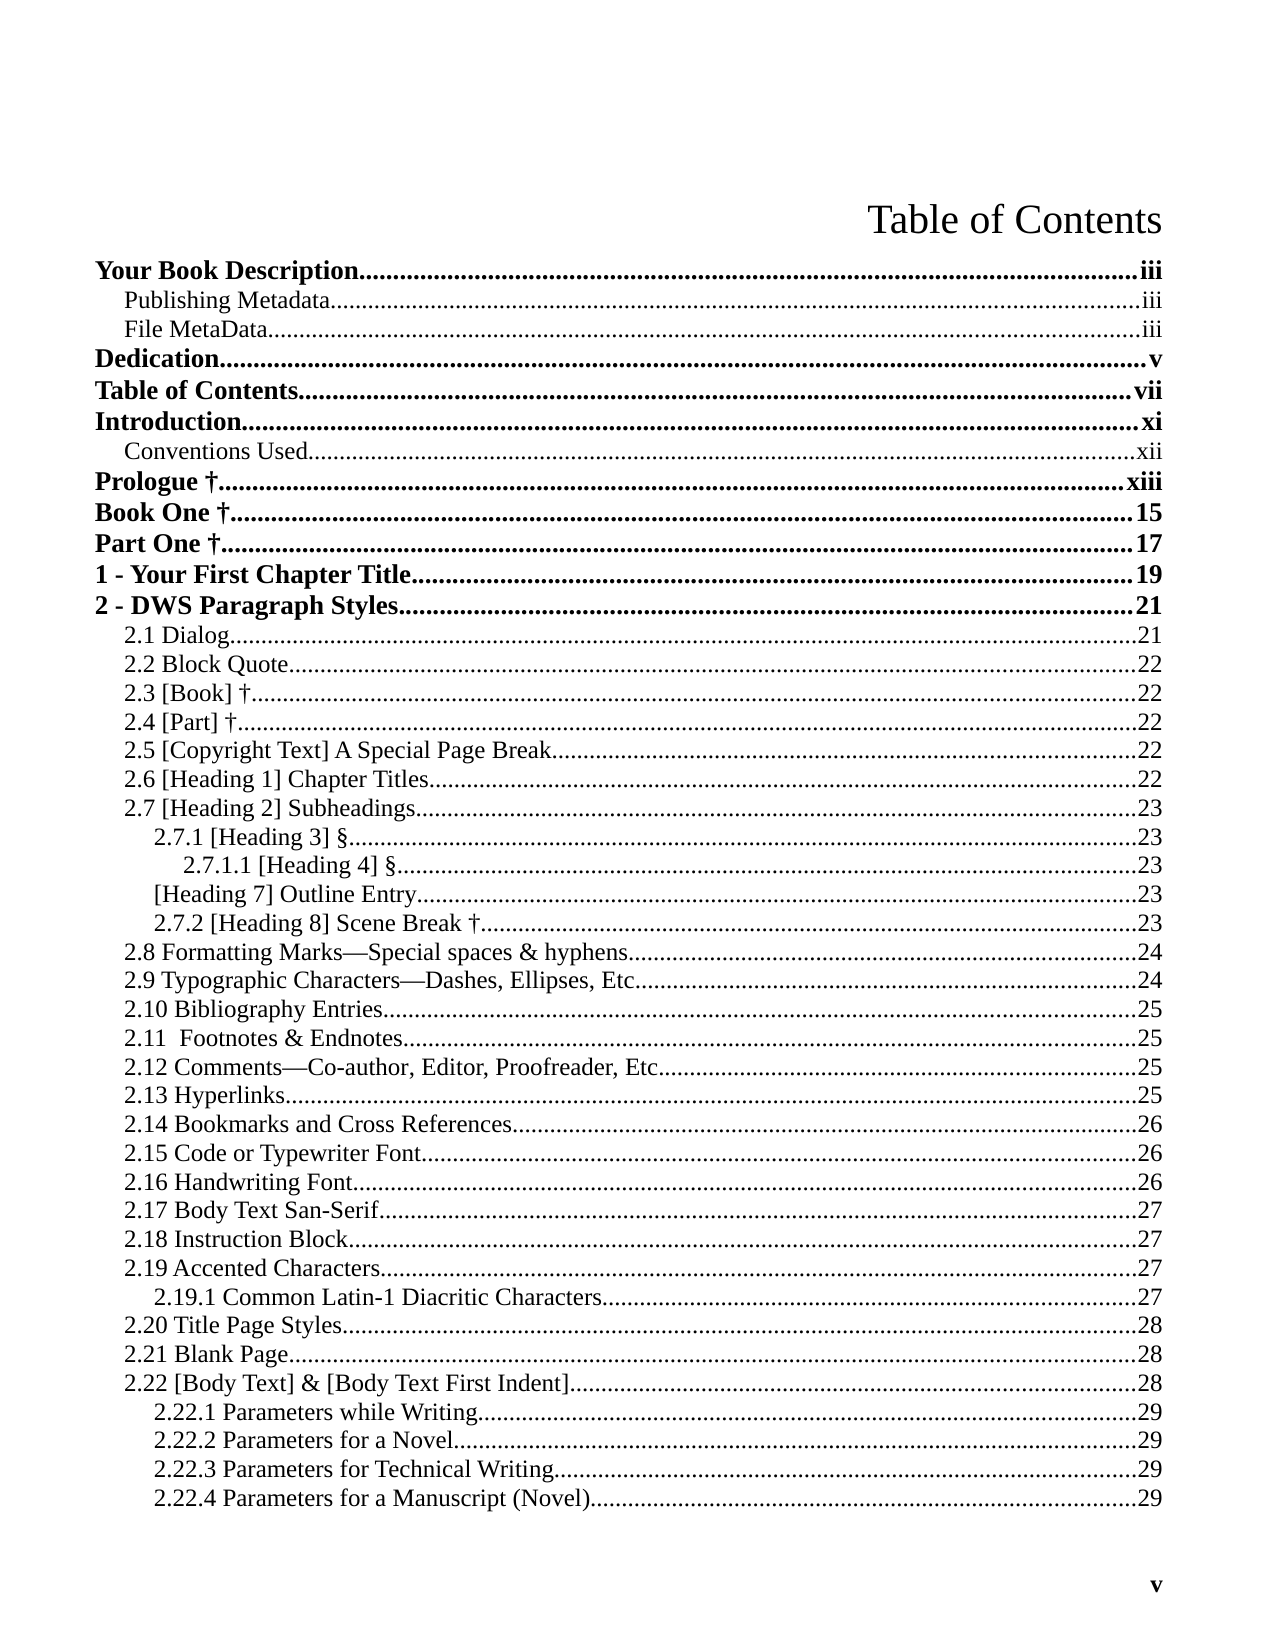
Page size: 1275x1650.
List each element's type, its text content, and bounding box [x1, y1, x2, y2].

text 2.17 Body Text San-Serif 27 [124, 1196, 1162, 1224]
text Prologue † xiii [94, 465, 1162, 496]
text 2.22 [Body Text] & [Body Text First Indent] 28 [124, 1368, 1162, 1397]
text 2.10 Bibliography Entries 25 [124, 994, 1162, 1023]
text 2.6 [Heading 1] Chapter Titles 22 [124, 764, 1162, 793]
text 1 - Your First Chapter Title 19 [94, 558, 1162, 589]
text Table of Contents vii [94, 374, 1162, 405]
text 2.2 Block Quote 22 [124, 649, 1162, 678]
text [Heading 7] Outline Entry 23 [153, 879, 1162, 908]
subtitle Table of Contents [94, 194, 1162, 242]
text 2.16 Handwriting Font 26 [124, 1167, 1162, 1196]
text 2.7 [Heading 2] Subheadings 23 [124, 793, 1162, 822]
text File MetaData iii [124, 314, 1162, 343]
text 2.15 Code or Typewriter Font 26 [124, 1138, 1162, 1167]
text 2.20 Title Page Styles 28 [124, 1311, 1162, 1339]
text Dedication v [94, 343, 1162, 374]
text 2.22.2 Parameters for a Novel 29 [153, 1426, 1162, 1454]
text Publishing Metadata iii [124, 285, 1162, 314]
text 2.22.1 Parameters while Writing 29 [153, 1397, 1162, 1426]
text 2.7.1.1 [Heading 4] § 23 [183, 851, 1162, 879]
text 2.8 Formatting Marks—Special spaces & hyphens 24 [124, 937, 1162, 966]
text Your Book Description iii [94, 254, 1162, 285]
text Conventions Used xii [124, 436, 1162, 465]
text 2.22.4 Parameters for a Manuscript (Novel) 29 [153, 1483, 1162, 1512]
text 2 - DWS Paragraph Styles 21 [94, 589, 1162, 621]
text 2.4 [Part] † 22 [124, 707, 1162, 736]
text Book One † 15 [94, 496, 1162, 527]
text 2.22.3 Parameters for Technical Writing 29 [153, 1454, 1162, 1483]
text 2.9 Typographic Characters—Dashes, Ellipses, Etc. 24 [124, 966, 1162, 994]
text Introduction xi [94, 405, 1162, 436]
text 2.13 Hyperlinks 25 [124, 1081, 1162, 1109]
text 2.14 Bookmarks and Cross References 26 [124, 1109, 1162, 1138]
text 2.21 Blank Page 28 [124, 1339, 1162, 1368]
text 2.19.1 Common Latin-1 Diacritic Characters 27 [153, 1282, 1162, 1311]
text 2.7.1 [Heading 3] § 23 [153, 822, 1162, 851]
text Part One † 17 [94, 527, 1162, 558]
text 2.18 Instruction Block 27 [124, 1224, 1162, 1253]
text 2.19 Accented Characters 27 [124, 1253, 1162, 1282]
text 2.3 [Book] † 22 [124, 678, 1162, 707]
text 2.5 [Copyright Text] A Special Page Break 22 [124, 736, 1162, 764]
text 2.1 Dialog 21 [124, 621, 1162, 649]
text 2.7.2 [Heading 8] Scene Break † 23 [153, 908, 1162, 937]
text 2.11 Footnotes & Endnotes 25 [124, 1023, 1162, 1052]
text 2.12 Comments—Co-author, Editor, Proofreader, Etc. 25 [124, 1052, 1162, 1081]
